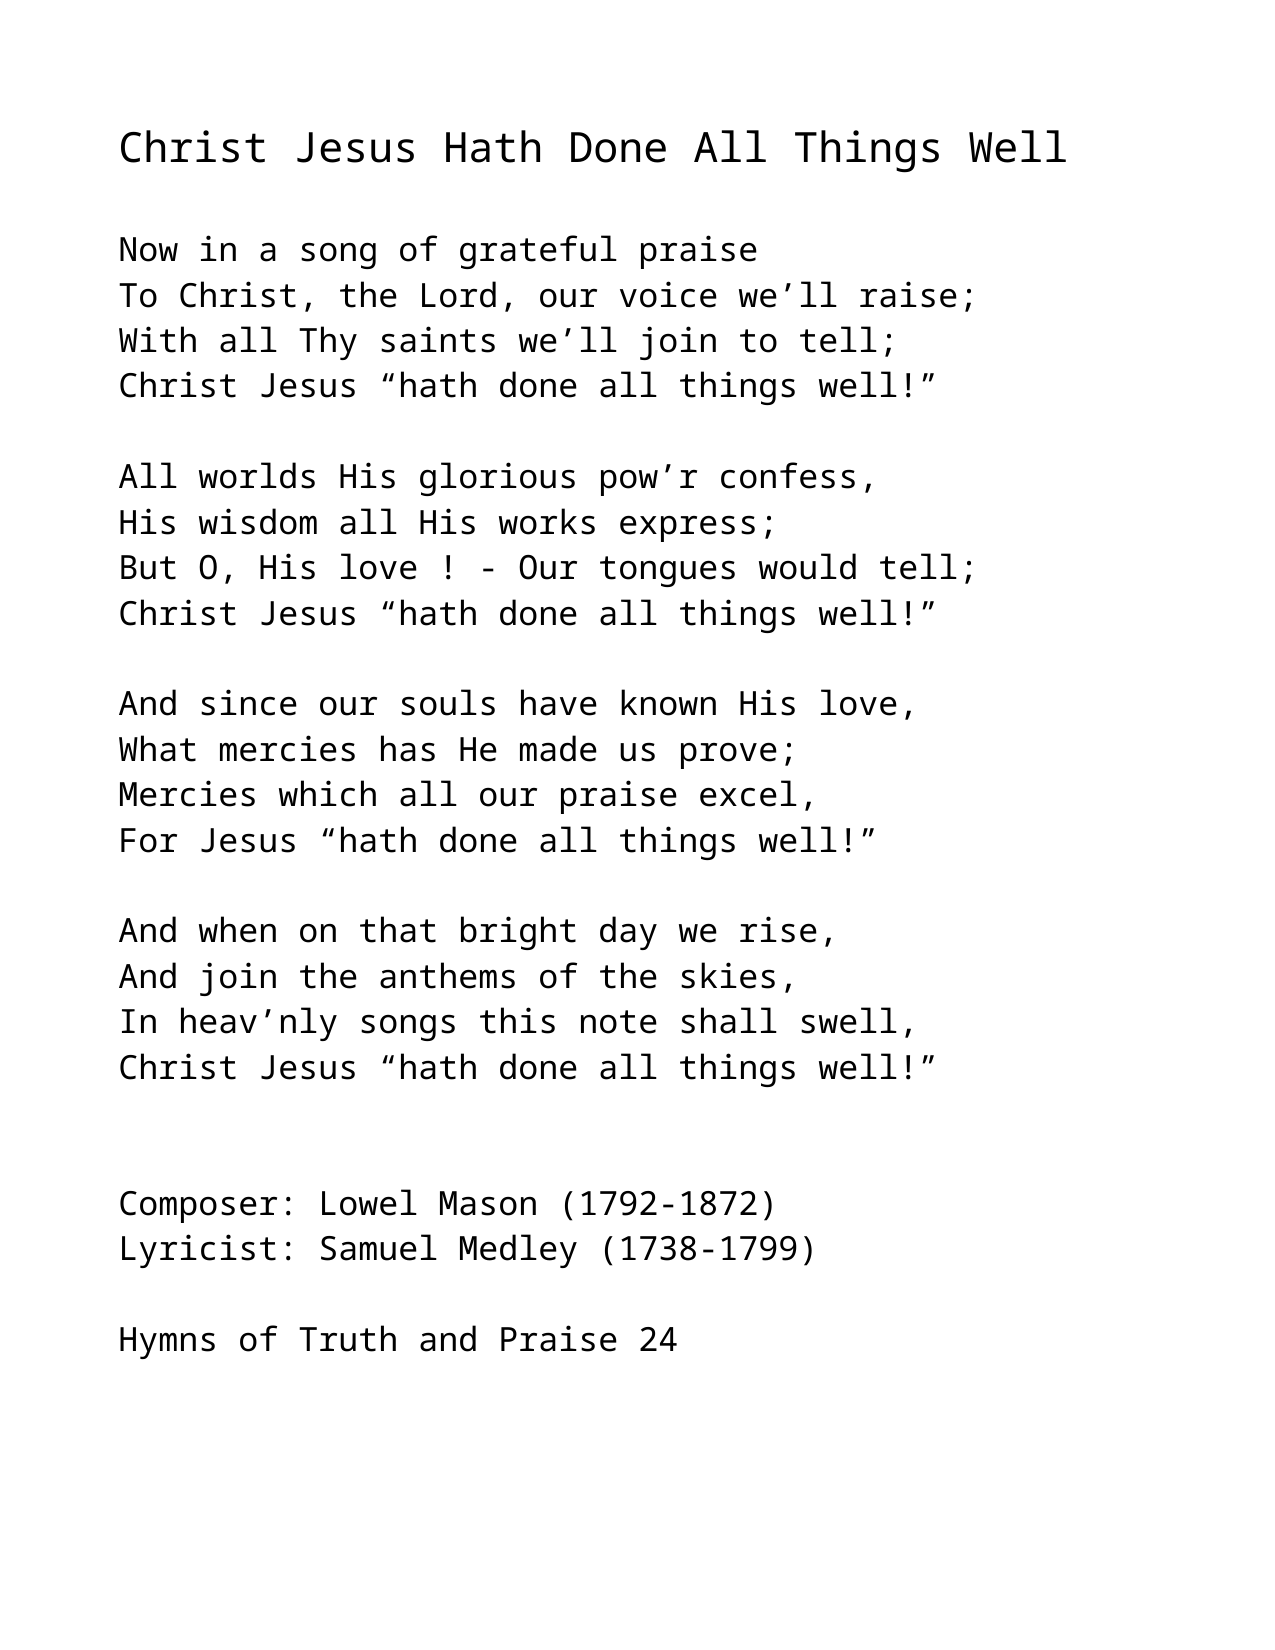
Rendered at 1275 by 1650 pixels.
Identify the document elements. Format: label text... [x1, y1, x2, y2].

text Composer: Lowel Mason (1792-1872) [118, 1180, 1157, 1225]
text Christ Jesus “hath done all things well!” [118, 589, 1157, 635]
text With all Thy saints we’ll join to tell; [118, 317, 1157, 362]
text Christ Jesus Hath Done All Things Well [118, 118, 1157, 175]
text His wisdom all His works express; [118, 498, 1157, 544]
text And join the anthems of the skies, [118, 953, 1157, 998]
text Now in a song of grateful praise [118, 226, 1157, 271]
text And since our souls have known His love, [118, 680, 1157, 726]
text All worlds His glorious pow’r confess, [118, 453, 1157, 498]
text Mercies which all our praise excel, [118, 771, 1157, 816]
text In heav’nly songs this note shall swell, [118, 998, 1157, 1043]
text Hymns of Truth and Praise 24 [118, 1316, 1157, 1361]
text Christ Jesus “hath done all things well!” [118, 1043, 1157, 1089]
text And when on that bright day we rise, [118, 907, 1157, 953]
text Lyricist: Samuel Medley (1738-1799) [118, 1225, 1157, 1271]
text Christ Jesus “hath done all things well!” [118, 362, 1157, 408]
text But O, His love ! - Our tongues would tell; [118, 544, 1157, 589]
text To Christ, the Lord, our voice we’ll raise; [118, 271, 1157, 317]
text For Jesus “hath done all things well!” [118, 816, 1157, 862]
text What mercies has He made us prove; [118, 726, 1157, 771]
